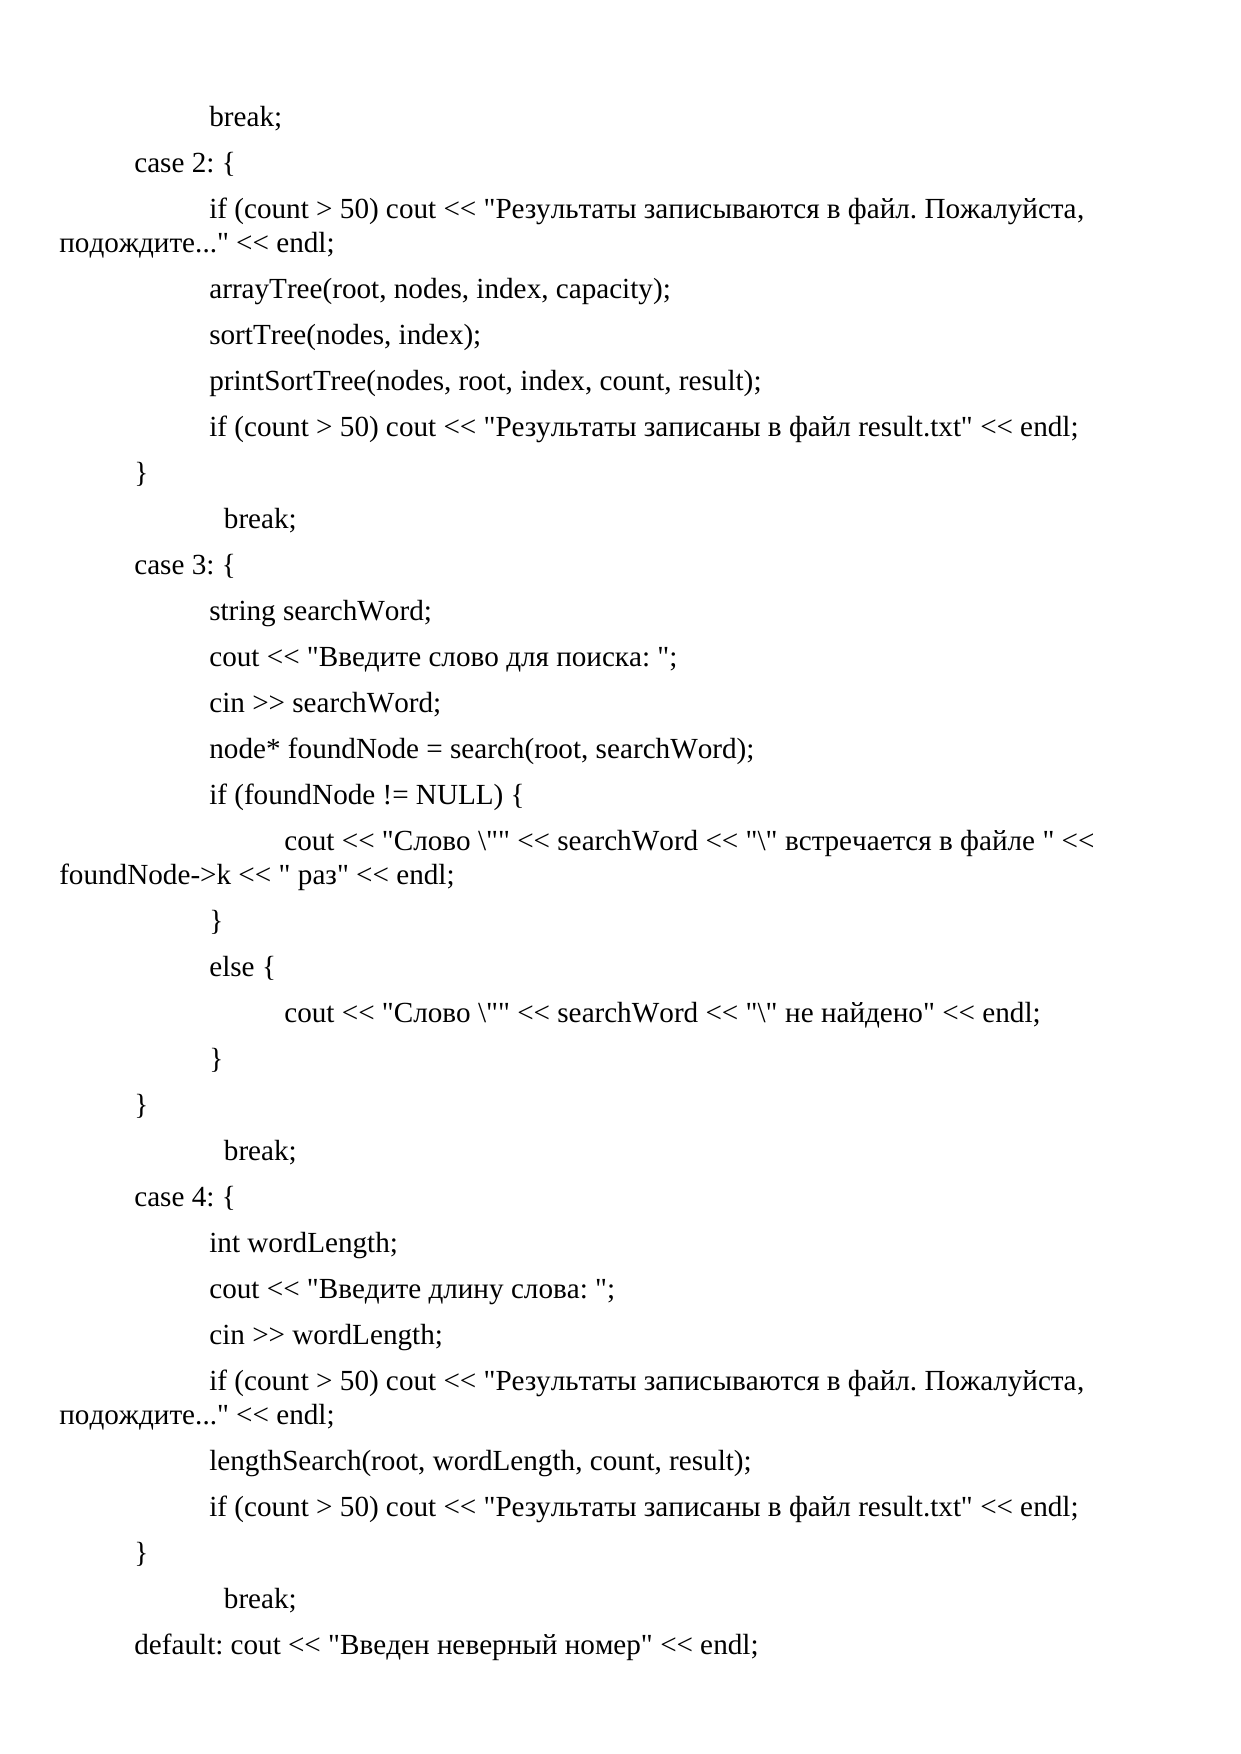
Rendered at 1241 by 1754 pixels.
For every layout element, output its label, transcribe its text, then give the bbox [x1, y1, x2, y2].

text string searchWord; [59, 593, 1181, 627]
text default: cout << "Введен неверный номер" << endl; [59, 1627, 1181, 1661]
text cin >> wordLength; [59, 1317, 1181, 1351]
text break; [59, 1133, 1181, 1167]
text cout << "Слово \"" << searchWord << "\" встречается в файле " << foundNode->k << " раз" << endl; [59, 823, 1181, 890]
text else { [59, 949, 1181, 982]
text cout << "Введите длину слова: "; [59, 1271, 1181, 1305]
text node* foundNode = search(root, searchWord); [59, 731, 1181, 765]
text if (count > 50) cout << "Результаты записаны в файл result.txt" << endl; [59, 1489, 1181, 1522]
text int wordLength; [59, 1225, 1181, 1259]
text if (foundNode != NULL) { [59, 777, 1181, 811]
text cout << "Слово \"" << searchWord << "\" не найдено" << endl; [59, 995, 1181, 1028]
text lengthSearch(root, wordLength, count, result); [59, 1443, 1181, 1476]
text printSortTree(nodes, root, index, count, result); [59, 363, 1181, 396]
text } [59, 455, 1181, 488]
text break; [59, 501, 1181, 534]
text if (count > 50) cout << "Результаты записываются в файл. Пожалуйста, подождите..." << endl; [59, 1363, 1181, 1430]
text break; [59, 1581, 1181, 1614]
text } [59, 1087, 1181, 1121]
text arrayTree(root, nodes, index, capacity); [59, 271, 1181, 304]
text cout << "Введите слово для поиска: "; [59, 639, 1181, 673]
text break; [59, 99, 1181, 133]
text } [59, 1041, 1181, 1074]
text } [59, 903, 1181, 936]
text case 3: { [59, 547, 1181, 581]
text if (count > 50) cout << "Результаты записываются в файл. Пожалуйста, подождите..." << endl; [59, 191, 1181, 258]
text sortTree(nodes, index); [59, 317, 1181, 350]
text } [59, 1535, 1181, 1568]
text if (count > 50) cout << "Результаты записаны в файл result.txt" << endl; [59, 409, 1181, 442]
text case 4: { [59, 1179, 1181, 1213]
text cin >> searchWord; [59, 685, 1181, 719]
text case 2: { [59, 145, 1181, 179]
